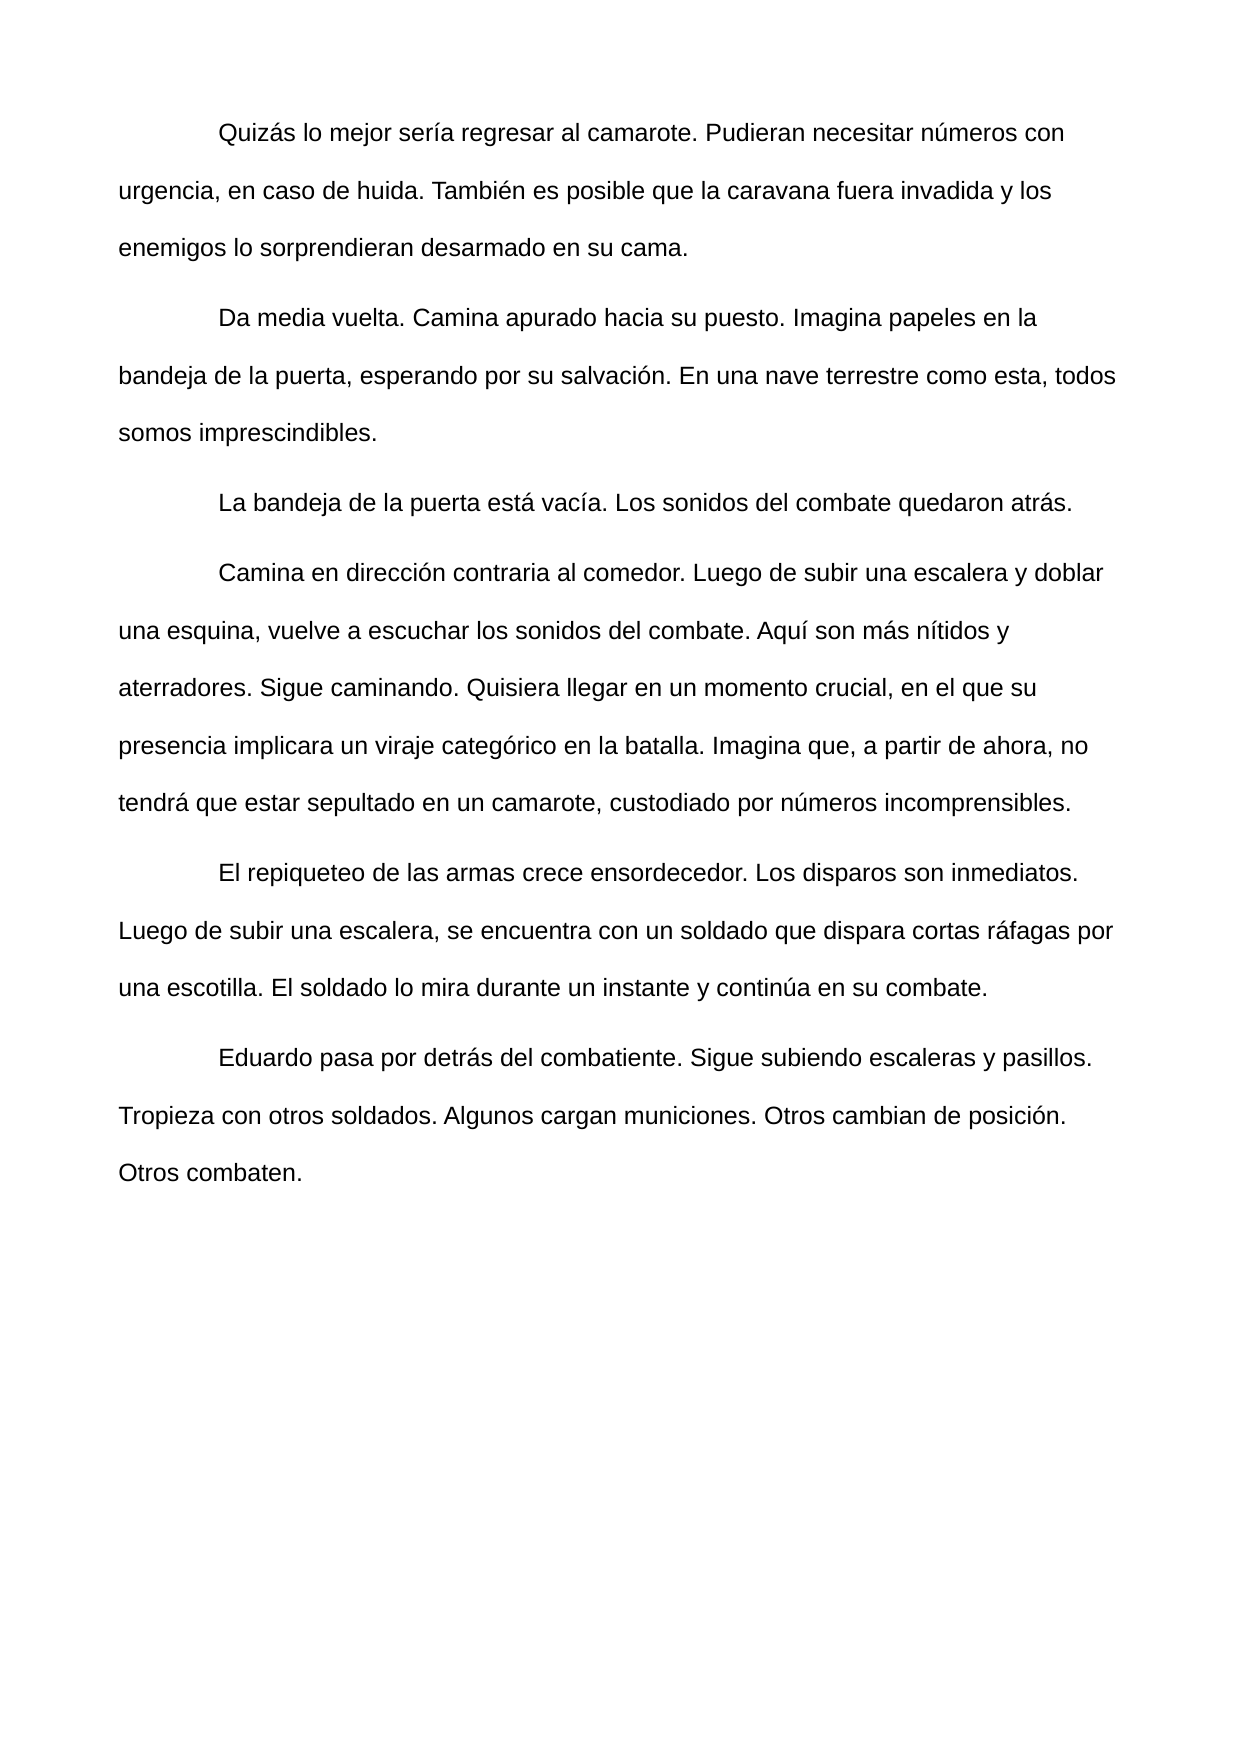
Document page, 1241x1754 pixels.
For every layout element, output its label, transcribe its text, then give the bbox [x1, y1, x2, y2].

text Camina en dirección contraria al comedor. Luego de subir una escalera y doblar una esquina, vuelve a escuchar los sonidos del combate. Aquí son más nítidos y aterradores. Sigue caminando. Quisiera llegar en un momento crucial, en el que su presencia implicara un viraje categórico en la batalla. Imagina que, a partir de ahora, no tendrá que estar sepultado en un camarote, custodiado por números incomprensibles. [118, 558, 1122, 817]
text Da media vuelta. Camina apurado hacia su puesto. Imagina papeles en la bandeja de la puerta, esperando por su salvación. En una nave terrestre como esta, todos somos imprescindibles. [118, 303, 1122, 447]
text El repiqueteo de las armas crece ensordecedor. Los disparos son inmediatos. Luego de subir una escalera, se encuentra con un soldado que dispara cortas ráfagas por una escotilla. El soldado lo mira durante un instante y continúa en su combate. [118, 858, 1122, 1002]
text La bandeja de la puerta está vacía. Los sonidos del combate quedaron atrás. [118, 488, 1122, 517]
text Eduardo pasa por detrás del combatiente. Sigue subiendo escaleras y pasillos. Tropieza con otros soldados. Algunos cargan municiones. Otros cambian de posición. Otros combaten. [118, 1043, 1122, 1187]
text Quizás lo mejor sería regresar al camarote. Pudieran necesitar números con urgencia, en caso de huida. También es posible que la caravana fuera invadida y los enemigos lo sorprendieran desarmado en su cama. [118, 118, 1122, 262]
